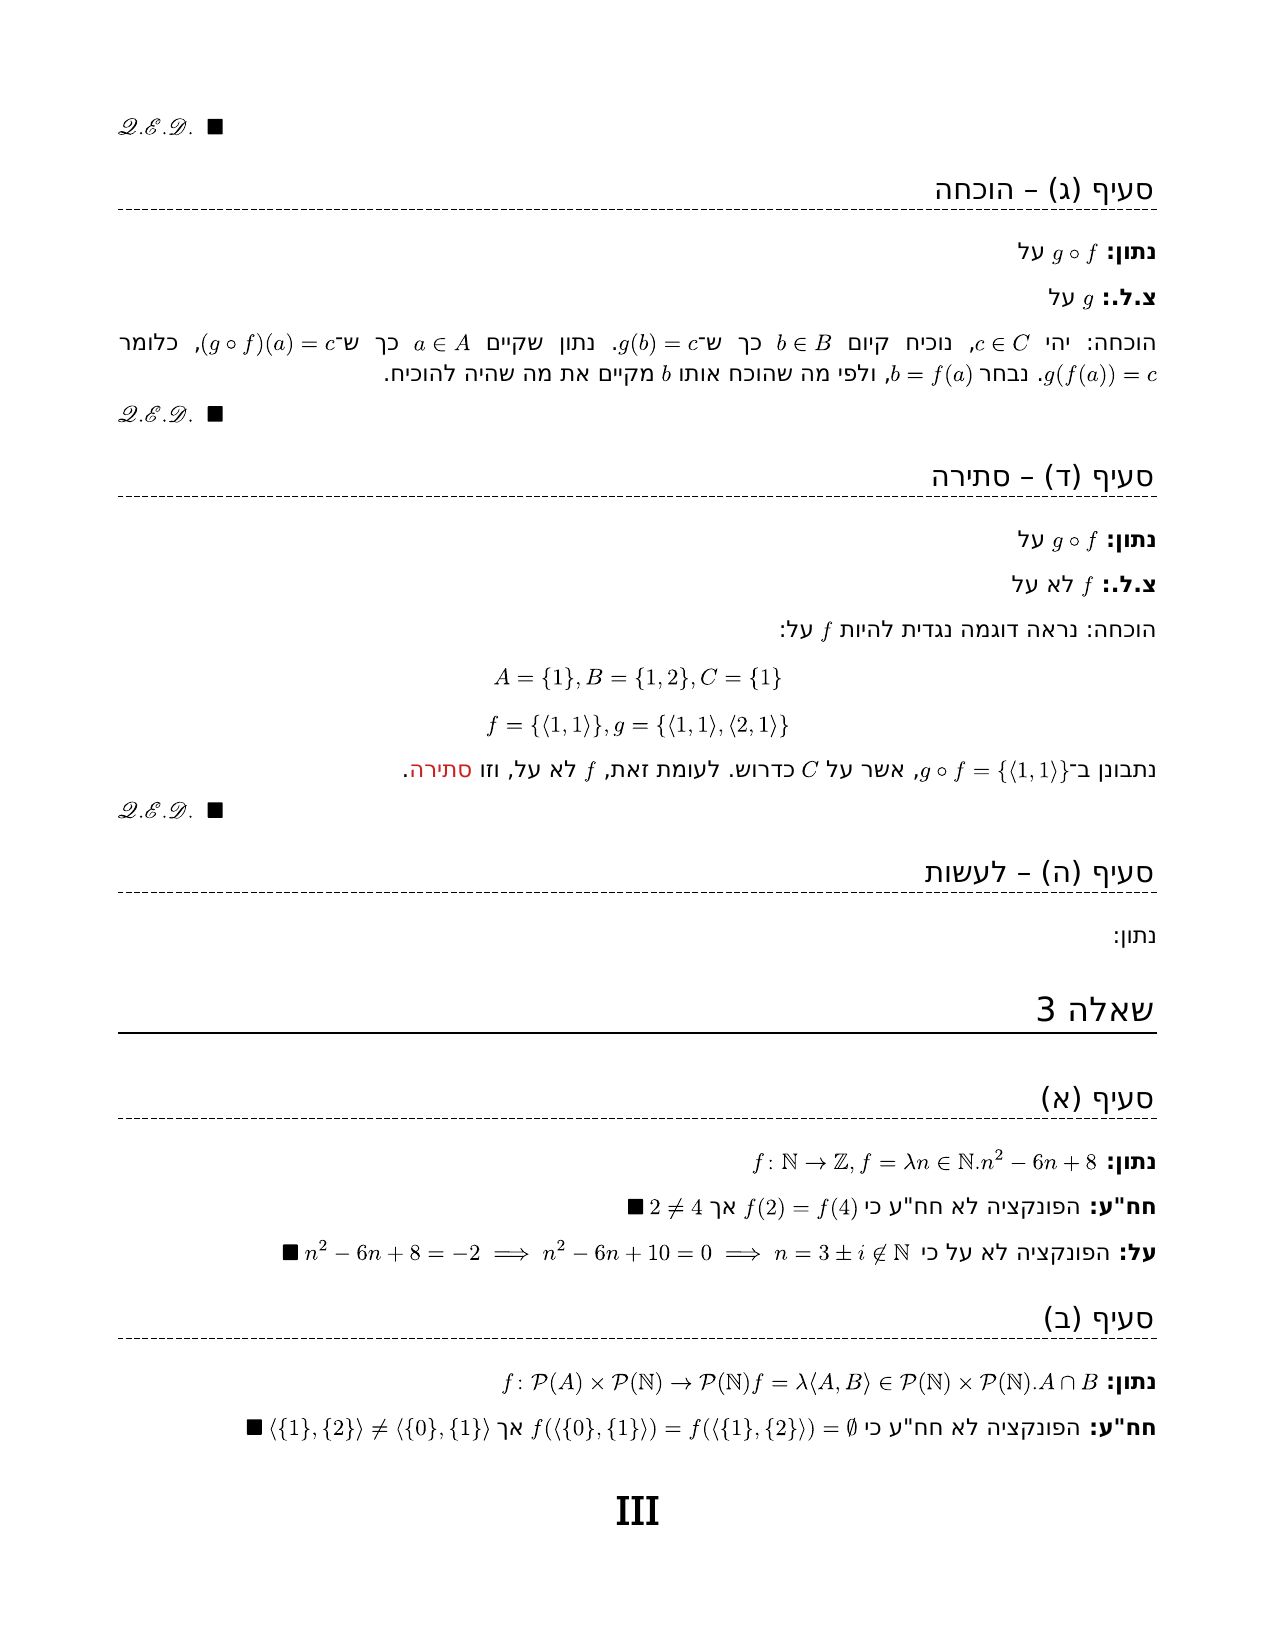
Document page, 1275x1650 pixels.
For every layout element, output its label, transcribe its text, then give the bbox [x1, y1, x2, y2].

text נתון: [118, 1368, 1157, 1395]
subtitle סעיף (ב) [118, 1299, 1157, 1338]
text נתון: [118, 922, 1157, 949]
text נתון: על [118, 526, 1157, 552]
text על: הפונקציה לא על כי [118, 1239, 1157, 1266]
text חח"ע: הפונקציה לא חח"ע כי אך [118, 1193, 1157, 1220]
subtitle סעיף (ג) – הוכחה [118, 169, 1157, 209]
text נתון: [118, 1148, 1157, 1175]
subtitle שאלה 3 [118, 987, 1157, 1032]
subtitle סעיף (א) [118, 1079, 1157, 1118]
text צ.ל.: על [118, 284, 1157, 310]
text הוכחה: יהי , נוכיח קיום כך ש־. נתון שקיים כך ש־, כלומר . נבחר , ולפי מה שהוכח אותו מקיים את מה שהיה להוכיח. [118, 329, 1157, 387]
text הוכחה: נראה דוגמה נגדית להיות על: [118, 616, 1157, 643]
text נתבונן ב־, אשר על כדרוש. לעומת זאת, לא על, וזו סתירה. [118, 756, 1157, 783]
subtitle סעיף (ד) – סתירה [118, 456, 1157, 496]
text חח"ע: הפונקציה לא חח"ע כי אך [118, 1414, 1157, 1441]
text צ.ל.: לא על [118, 571, 1157, 598]
subtitle סעיף (ה) – לעשות [118, 853, 1157, 892]
text נתון: על [118, 238, 1157, 265]
